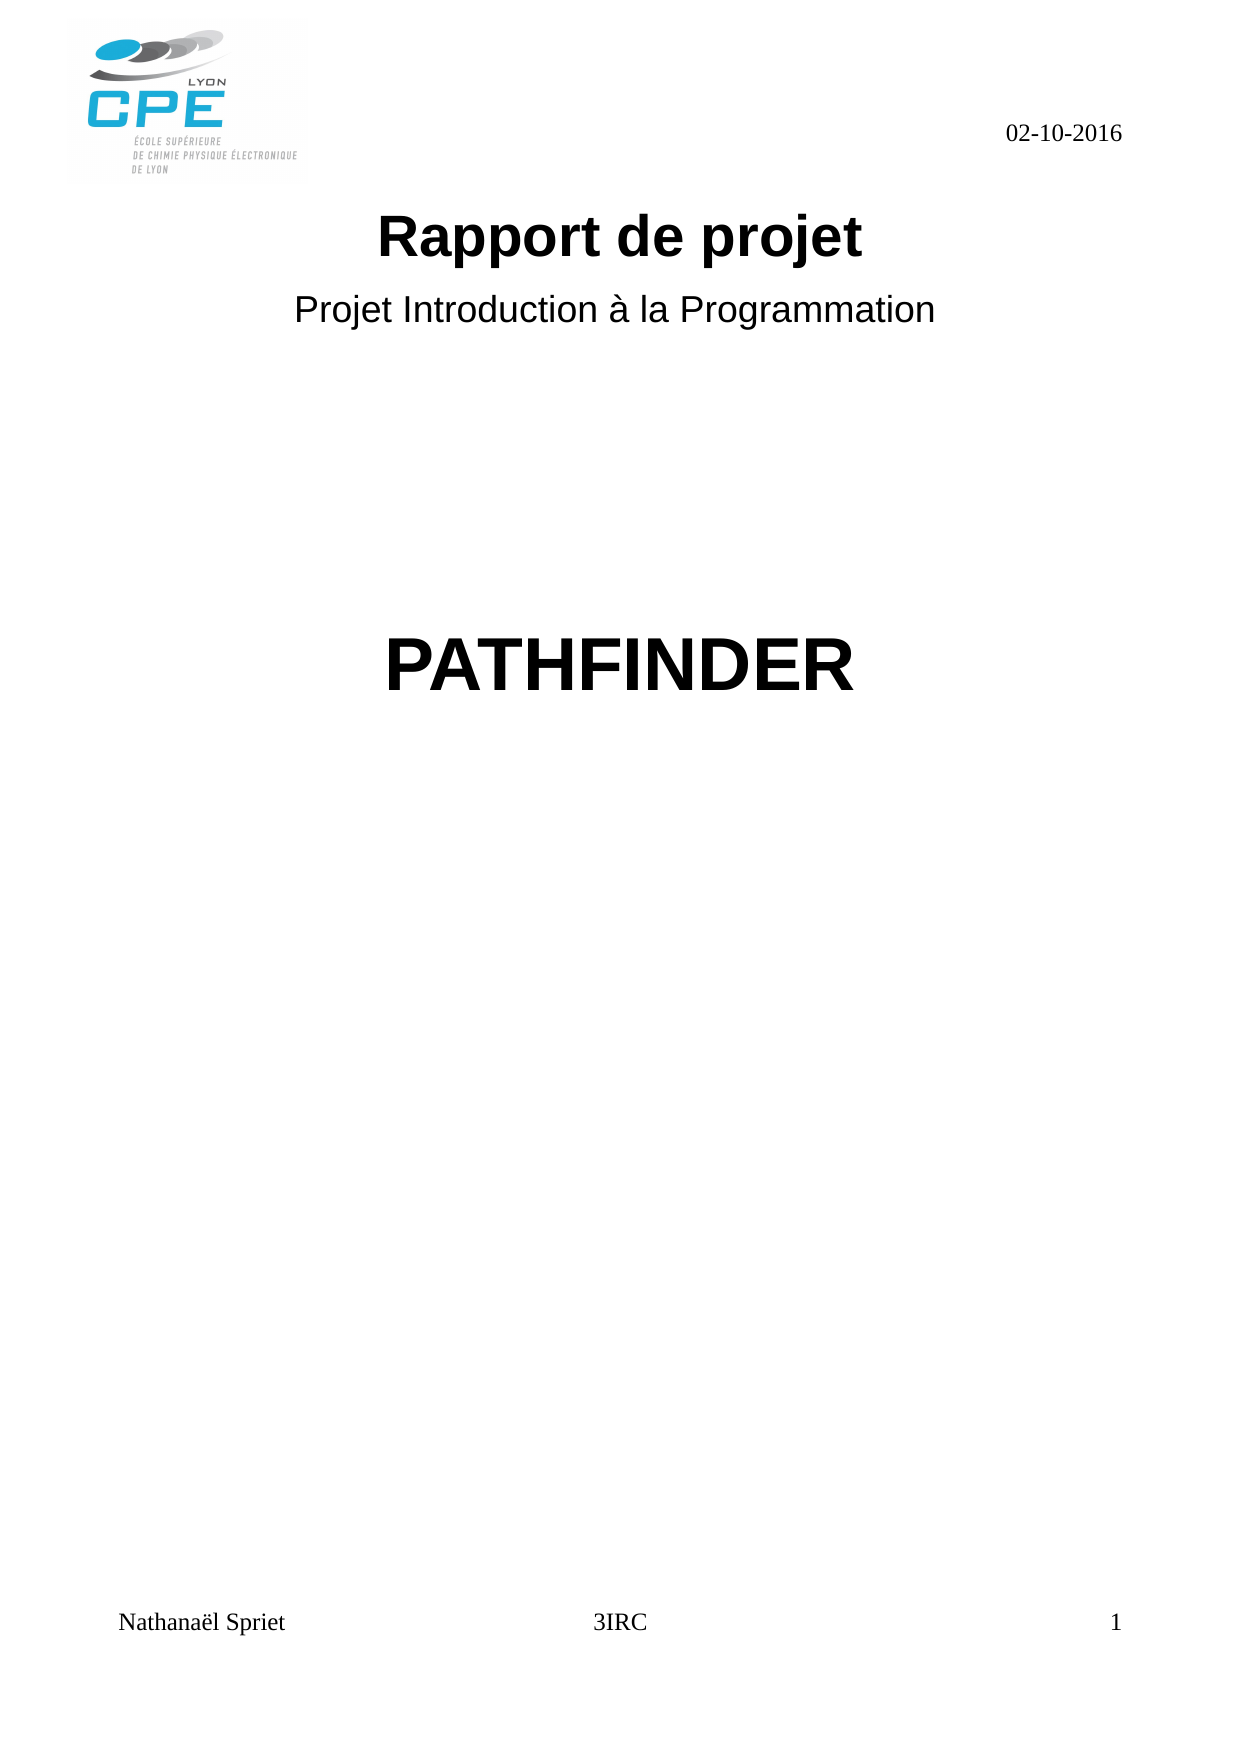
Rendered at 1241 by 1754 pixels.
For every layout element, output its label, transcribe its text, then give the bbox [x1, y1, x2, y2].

title Rapport de projet [118, 201, 1122, 268]
picture [66, 18, 308, 184]
title PATHFINDER [118, 619, 1122, 706]
subtitle Projet Introduction à la Programmation [118, 287, 1122, 330]
